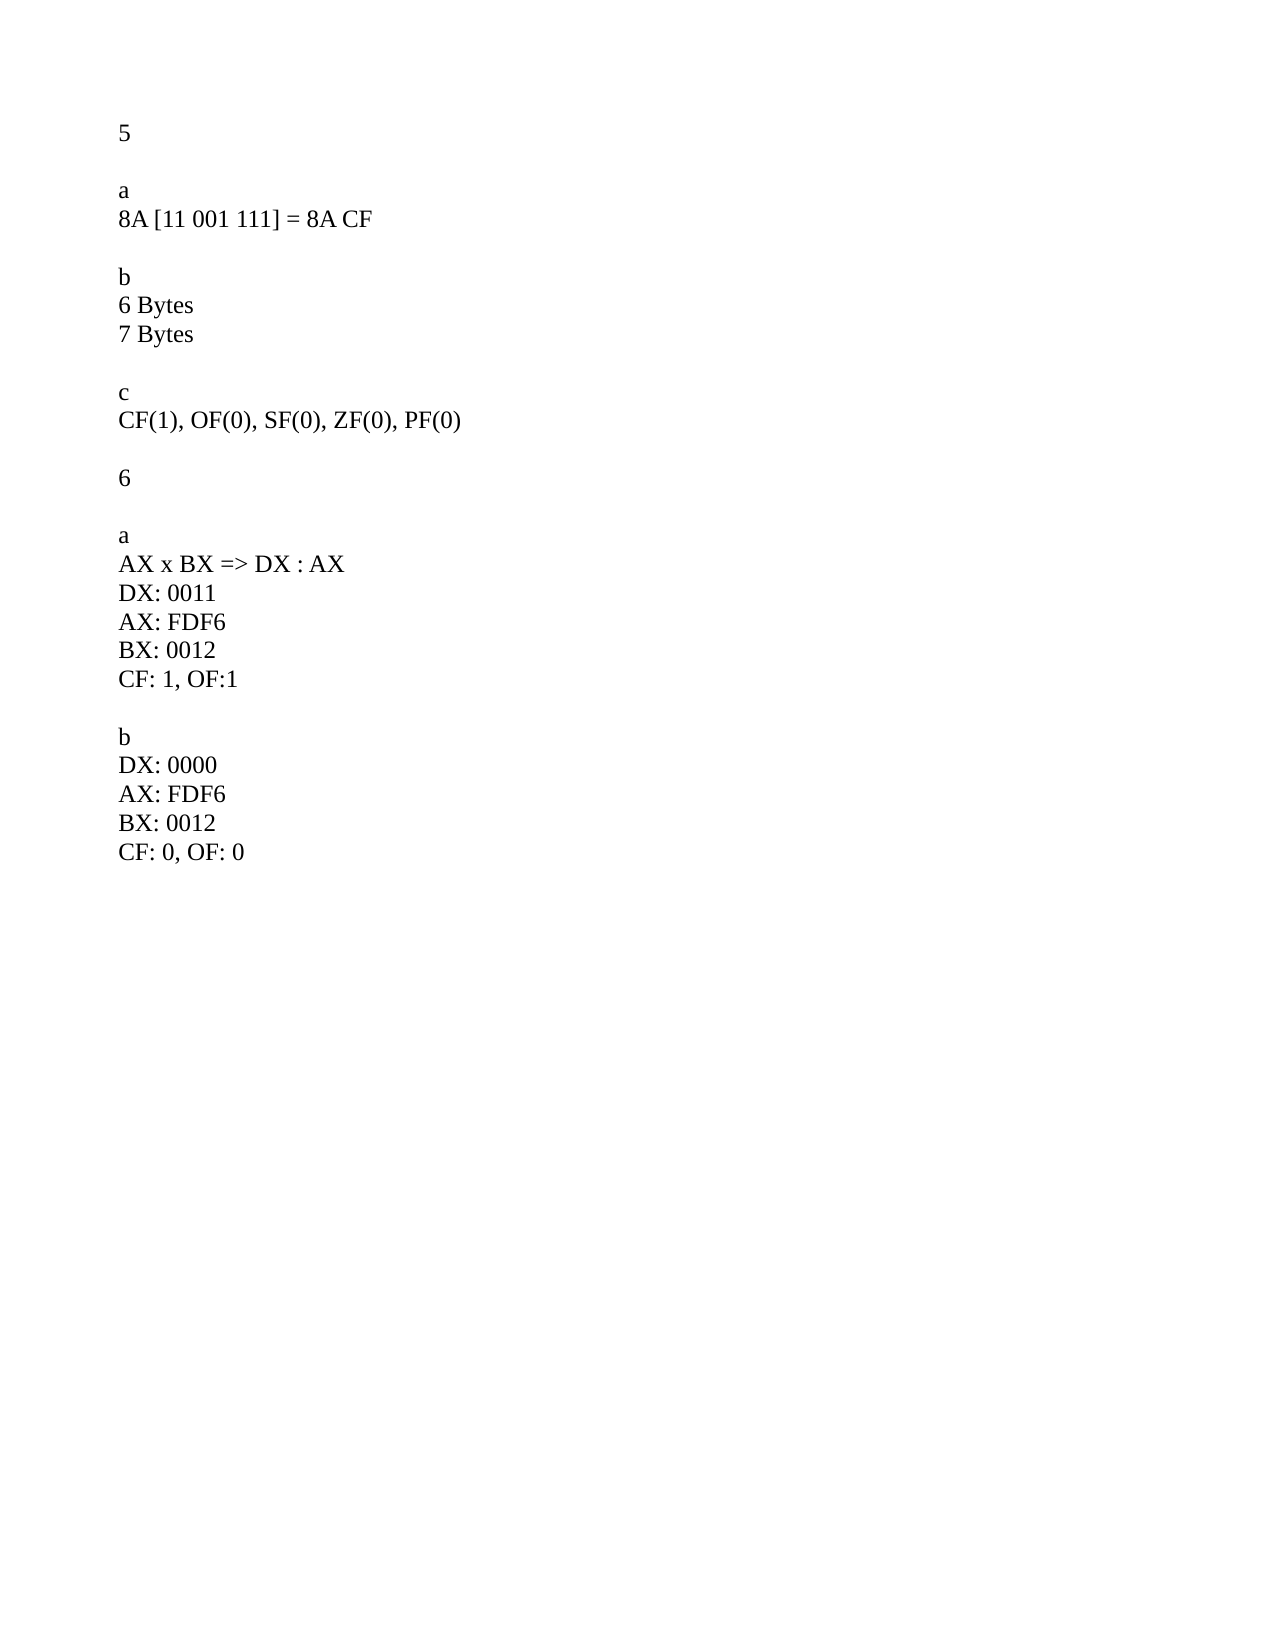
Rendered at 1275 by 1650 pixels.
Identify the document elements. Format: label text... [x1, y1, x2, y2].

text AX: FDF6 [118, 779, 1157, 808]
text DX: 0011 [118, 578, 1157, 607]
text 8A [11 001 111] = 8A CF [118, 204, 1157, 233]
text CF: 0, OF: 0 [118, 837, 1157, 866]
text AX: FDF6 [118, 607, 1157, 636]
text BX: 0012 [118, 636, 1157, 664]
text 6 Bytes [118, 291, 1157, 319]
text b [118, 262, 1157, 291]
text CF(1), OF(0), SF(0), ZF(0), PF(0) [118, 406, 1157, 434]
text a [118, 176, 1157, 204]
text b [118, 722, 1157, 751]
text c [118, 377, 1157, 406]
text BX: 0012 [118, 808, 1157, 837]
text AX x BX => DX : AX [118, 549, 1157, 578]
text 6 [118, 463, 1157, 492]
text DX: 0000 [118, 751, 1157, 779]
text a [118, 521, 1157, 549]
text 7 Bytes [118, 319, 1157, 348]
text 5 [118, 118, 1157, 147]
text CF: 1, OF:1 [118, 664, 1157, 693]
